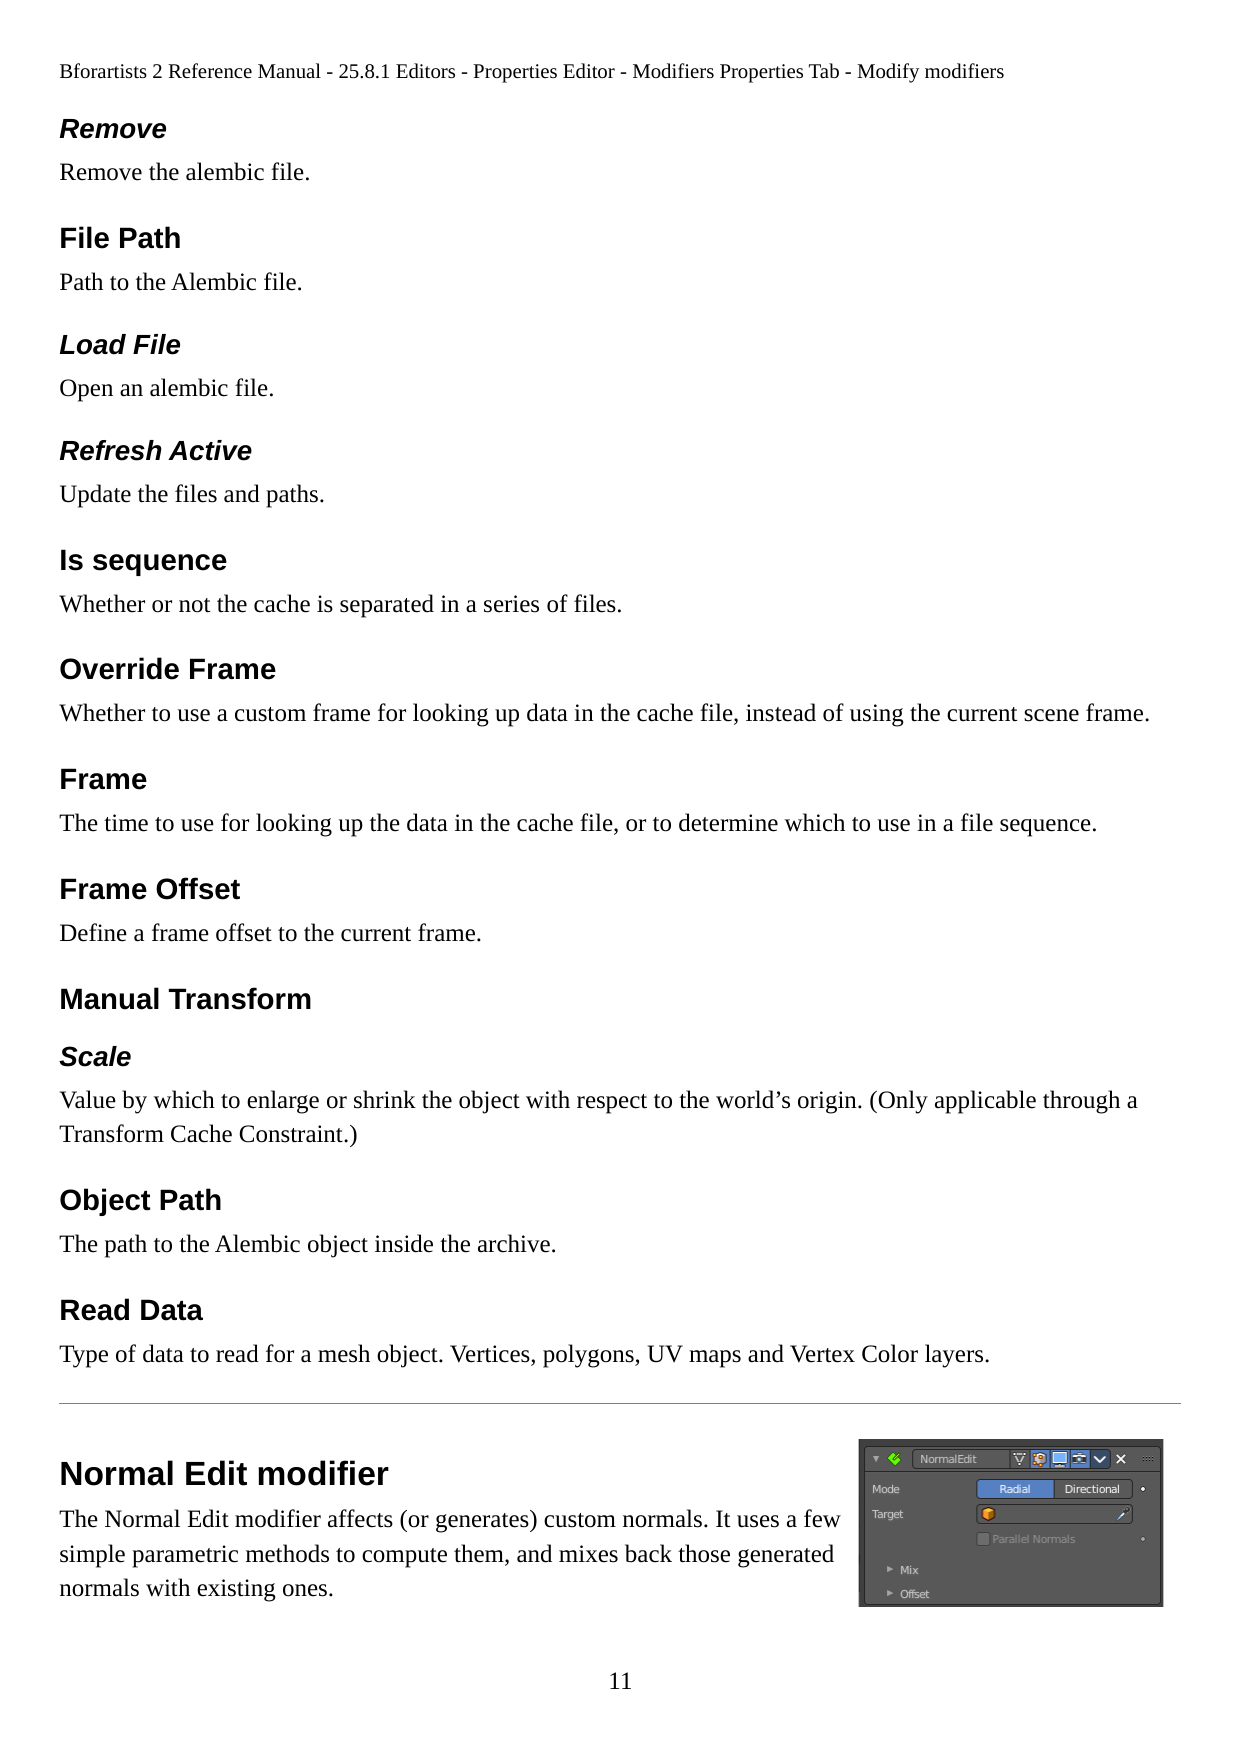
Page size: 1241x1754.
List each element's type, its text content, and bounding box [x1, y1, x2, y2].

subtitle [1164, 1453, 1181, 1492]
subtitle Frame [59, 762, 1181, 796]
subtitle Override Frame [59, 652, 1181, 686]
text Define a frame offset to the current frame. [59, 918, 1181, 947]
text The Normal Edit modifier affects (or generates) custom normals. It uses a few simple parametric methods to compute them, and mixes back those generated normals with existing ones. [59, 1504, 858, 1602]
text Value by which to enlarge or shrink the object with respect to the world’s origin. (Only applicable through a Transform Cache Constraint.) [59, 1085, 1181, 1148]
subtitle Scale [59, 1041, 1181, 1073]
text The path to the Alembic object inside the archive. [59, 1229, 1181, 1258]
subtitle Manual Transform [59, 982, 1181, 1016]
text Type of data to read for a mesh object. Vertices, polygons, UV maps and Vertex Color layers. [59, 1339, 1181, 1368]
subtitle Remove [59, 113, 1181, 144]
text Whether or not the cache is separated in a series of files. [59, 589, 1181, 617]
text Whether to use a custom frame for looking up data in the cache file, instead of using the current scene frame. [59, 698, 1181, 727]
picture [858, 1439, 1164, 1607]
subtitle Read Data [59, 1293, 1181, 1327]
subtitle File Path [59, 221, 1181, 254]
text Update the files and paths. [59, 479, 1181, 507]
text Open an alembic file. [59, 373, 1181, 402]
text Path to the Alembic file. [59, 267, 1181, 296]
text The time to use for looking up the data in the cache file, or to determine which to use in a file sequence. [59, 808, 1181, 837]
subtitle Refresh Active [59, 434, 1181, 466]
subtitle Is sequence [59, 542, 1181, 576]
subtitle Normal Edit modifier [59, 1453, 858, 1492]
subtitle Load File [59, 328, 1181, 360]
subtitle Frame Offset [59, 872, 1181, 906]
subtitle Object Path [59, 1183, 1181, 1217]
text Remove the alembic file. [59, 157, 1181, 186]
